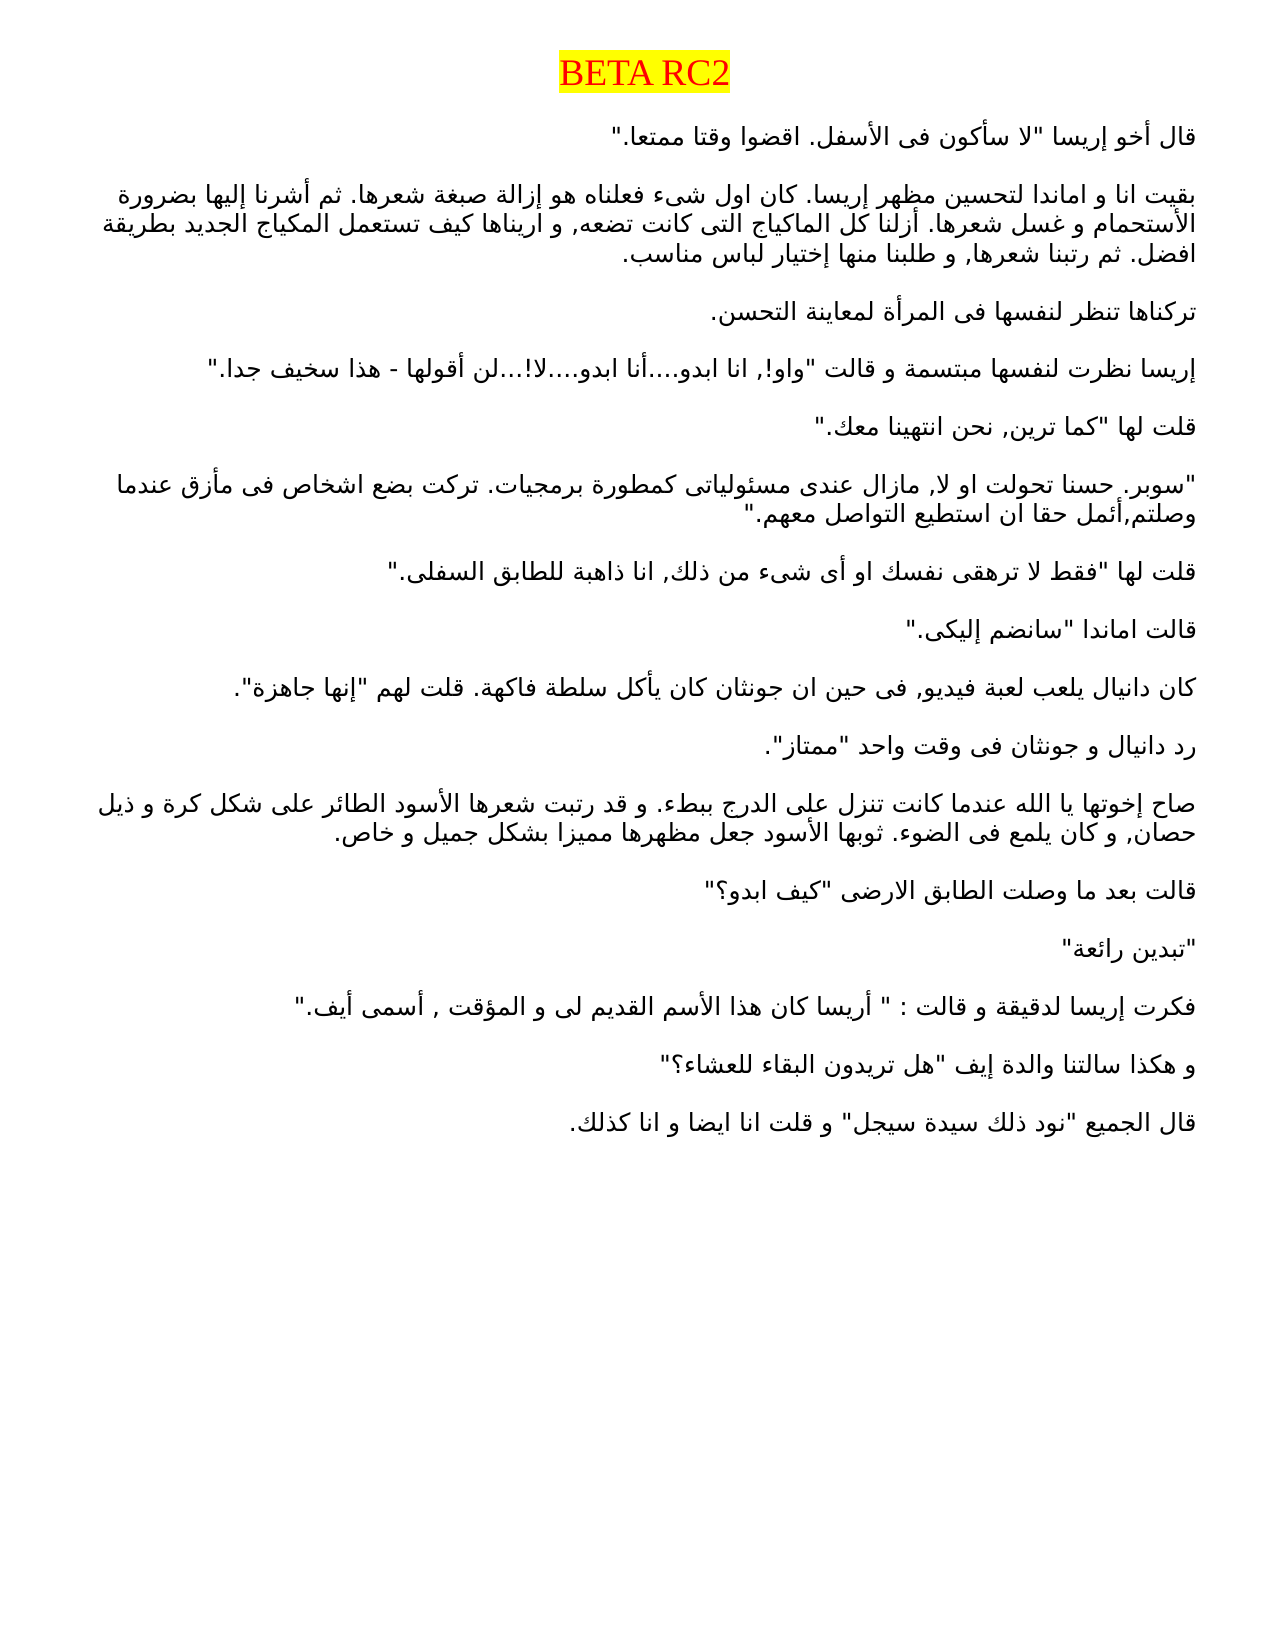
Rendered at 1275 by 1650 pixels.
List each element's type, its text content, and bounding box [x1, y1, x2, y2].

text قال أخو إريسا "لا سأكون فى الأسفل. اقضوا وقتا ممتعا." [92, 123, 1197, 152]
text و هكذا سالتنا والدة إيف "هل تريدون البقاء للعشاء؟" [92, 1050, 1197, 1079]
text إريسا نظرت لنفسها مبتسمة و قالت "واو!, انا ابدو....أنا ابدو....لا!...لن أقولها - هذا سخيف جدا." [92, 355, 1197, 384]
text قال الجميع "نود ذلك سيدة سيجل" و قلت انا ايضا و انا كذلك. [92, 1108, 1197, 1137]
text تركناها تنظر لنفسها فى المرأة لمعاينة التحسن. [92, 297, 1197, 326]
text فكرت إريسا لدقيقة و قالت : " أريسا كان هذا الأسم القديم لى و المؤقت , أسمى أيف." [92, 992, 1197, 1021]
text رد دانيال و جونثان فى وقت واحد "ممتاز". [92, 731, 1197, 761]
text قالت بعد ما وصلت الطابق الارضى "كيف ابدو؟" [92, 876, 1197, 906]
text "سوبر. حسنا تحولت او لا, مازال عندى مسئولياتى كمطورة برمجيات. تركت بضع اشخاص فى مأزق عندما وصلتم,أئمل حقا ان استطيع التواصل معهم." [92, 471, 1197, 529]
text قالت اماندا "سانضم إليكى." [92, 616, 1197, 645]
text صاح إخوتها يا الله عندما كانت تنزل على الدرج ببطء. و قد رتبت شعرها الأسود الطائر على شكل كرة و ذيل حصان, و كان يلمع فى الضوء. ثوبها الأسود جعل مظهرها مميزا بشكل جميل و خاص. [92, 789, 1197, 848]
text "تبدين رائعة" [92, 934, 1197, 963]
text بقيت انا و اماندا لتحسين مظهر إريسا. كان اول شىء فعلناه هو إزالة صبغة شعرها. ثم أشرنا إليها بضرورة الأستحمام و غسل شعرها. أزلنا كل الماكياج التى كانت تضعه, و اريناها كيف تستعمل المكياج الجديد بطريقة افضل. ثم رتبنا شعرها, و طلبنا منها إختيار لباس مناسب. [92, 181, 1197, 268]
text قلت لها "كما ترين, نحن انتهينا معك." [92, 413, 1197, 442]
text قلت لها "فقط لا ترهقى نفسك او أى شىء من ذلك, انا ذاهبة للطابق السفلى." [92, 558, 1197, 587]
text كان دانيال يلعب لعبة فيديو, فى حين ان جونثان كان يأكل سلطة فاكهة. قلت لهم "إنها جاهزة". [92, 673, 1197, 703]
